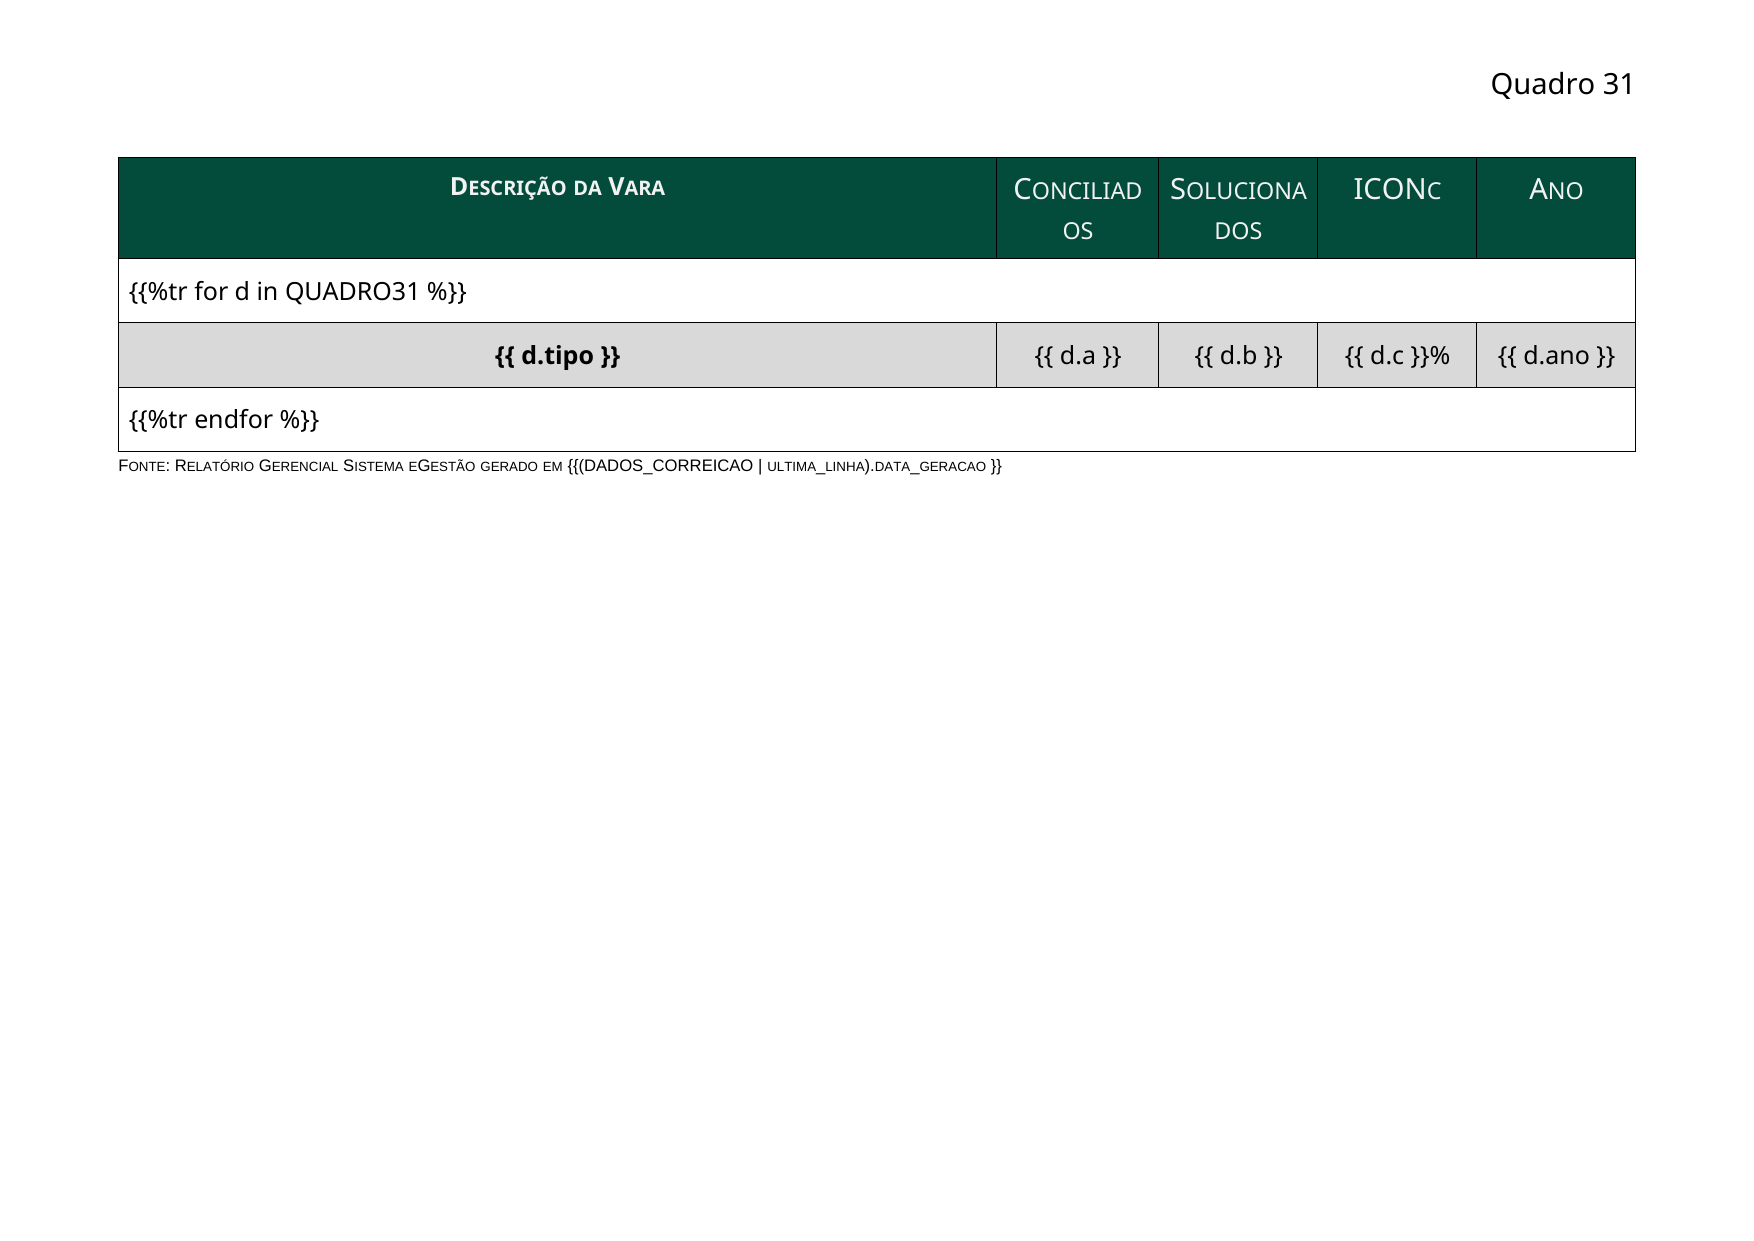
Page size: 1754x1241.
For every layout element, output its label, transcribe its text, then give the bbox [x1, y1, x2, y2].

table_cell {{ d.a }} [997, 323, 1158, 387]
text Fonte: Relatório Gerencial Sistema eGestão gerado em {{(DADOS_CORREICAO | ultima_linha).data_geracao }} [118, 456, 1636, 475]
table_cell {{ d.ano }} [1477, 323, 1635, 387]
table_header Conciliados [997, 158, 1158, 258]
table_cell {{%tr for d in QUADRO31 %}} [119, 259, 1635, 322]
table_cell {{ d.tipo }} [119, 323, 996, 387]
text Quadro 31 [118, 63, 1636, 103]
table_header Ano [1477, 158, 1635, 258]
table_header Descrição da Vara [119, 158, 996, 258]
table_cell {{ d.b }} [1159, 323, 1317, 387]
table_cell {{ d.c }}% [1318, 323, 1476, 387]
table_cell {{%tr endfor %}} [119, 388, 1635, 451]
table_header ICONc [1318, 158, 1476, 258]
table_header Solucionados [1159, 158, 1317, 258]
